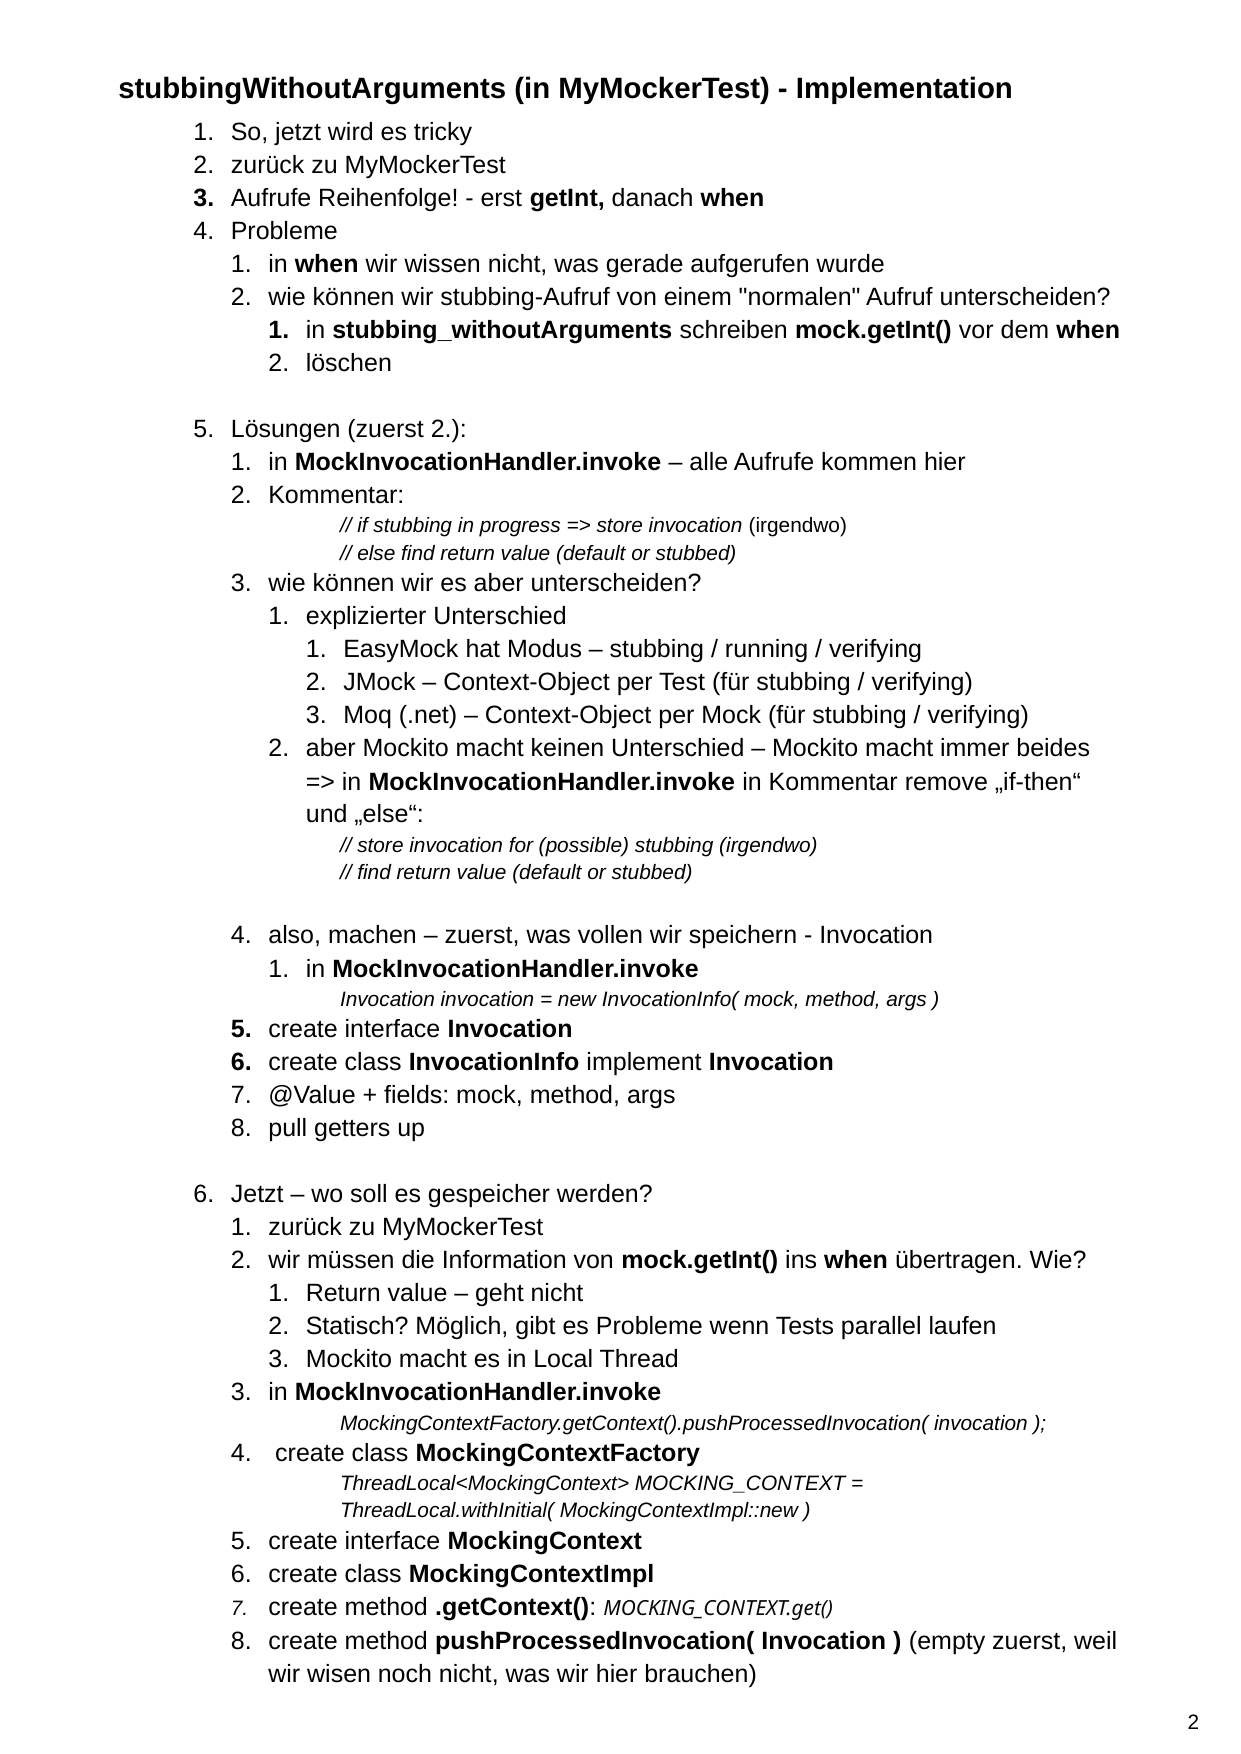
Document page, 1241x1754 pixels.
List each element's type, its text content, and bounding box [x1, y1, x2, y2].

list wie können wir stubbing-Aufruf von einem "normalen" Aufruf unterscheiden? [231, 282, 1122, 311]
list So, jetzt wird es tricky [193, 117, 1122, 146]
list in stubbing_withoutArguments schreiben mock.getInt() vor dem when [268, 315, 1122, 344]
list aber Mockito macht keinen Unterschied – Mockito macht immer beides => in MockInvocationHandler.invoke in Kommentar remove „if-then“ und „else“: [268, 733, 1122, 828]
list create method .getContext(): MOCKING_CONTEXT.get() [231, 1592, 1122, 1621]
list create interface Invocation [231, 1014, 1122, 1043]
list JMock – Context-Object per Test (für stubbing / verifying) [306, 667, 1122, 696]
list in MockInvocationHandler.invoke [231, 1377, 1122, 1406]
list zurück zu MyMockerTest [231, 1212, 1122, 1241]
text MockingContextFactory.getContext().pushProcessedInvocation( invocation ); [340, 1410, 1122, 1434]
text ThreadLocal<MockingContext> MOCKING_CONTEXT = ThreadLocal.withInitial( MockingContextImpl::new ) [340, 1471, 1122, 1522]
list zurück zu MyMockerTest [193, 150, 1122, 179]
list create class InvocationInfo implement Invocation [231, 1047, 1122, 1076]
list Return value – geht nicht [268, 1278, 1122, 1307]
list Jetzt – wo soll es gespeicher werden? [193, 1179, 1122, 1208]
text Invocation invocation = new InvocationInfo( mock, method, args ) [340, 987, 1122, 1011]
text // find return value (default or stubbed) [340, 860, 1122, 884]
list also, machen – zuerst, was vollen wir speichern - Invocation [231, 921, 1122, 949]
list Lösungen (zuerst 2.): [193, 414, 1122, 443]
list create class MockingContextFactory [231, 1438, 1122, 1467]
list wie können wir es aber unterscheiden? [231, 568, 1122, 597]
list in when wir wissen nicht, was gerade aufgerufen wurde [231, 249, 1122, 278]
list in MockInvocationHandler.invoke [268, 953, 1122, 982]
text // if stubbing in progress => store invocation (irgendwo) [340, 513, 1122, 537]
list Probleme [193, 216, 1122, 245]
list pull getters up [231, 1113, 1122, 1142]
list Statisch? Möglich, gibt es Probleme wenn Tests parallel laufen [268, 1311, 1122, 1340]
list Moq (.net) – Context-Object per Mock (für stubbing / verifying) [306, 700, 1122, 729]
text // store invocation for (possible) stubbing (irgendwo) [340, 832, 1122, 856]
list Aufrufe Reihenfolge! - erst getInt, danach when [193, 183, 1122, 212]
list löschen [268, 348, 1122, 377]
list EasyMock hat Modus – stubbing / running / verifying [306, 634, 1122, 663]
list create interface MockingContext [231, 1526, 1122, 1554]
list in MockInvocationHandler.invoke – alle Aufrufe kommen hier [231, 447, 1122, 476]
text // else find return value (default or stubbed) [340, 541, 1122, 565]
list wir müssen die Information von mock.getInt() ins when übertragen. Wie? [231, 1245, 1122, 1274]
list create class MockingContextImpl [231, 1559, 1122, 1588]
subtitle stubbingWithoutArguments (in MyMockerTest) - Implementation [118, 71, 1122, 104]
list explizierter Unterschied [268, 601, 1122, 630]
list Mockito macht es in Local Thread [268, 1344, 1122, 1373]
list create method pushProcessedInvocation( Invocation ) (empty zuerst, weil wir wisen noch nicht, was wir hier brauchen) [231, 1626, 1122, 1688]
list @Value + fields: mock, method, args [231, 1080, 1122, 1109]
list Kommentar: [231, 480, 1122, 509]
